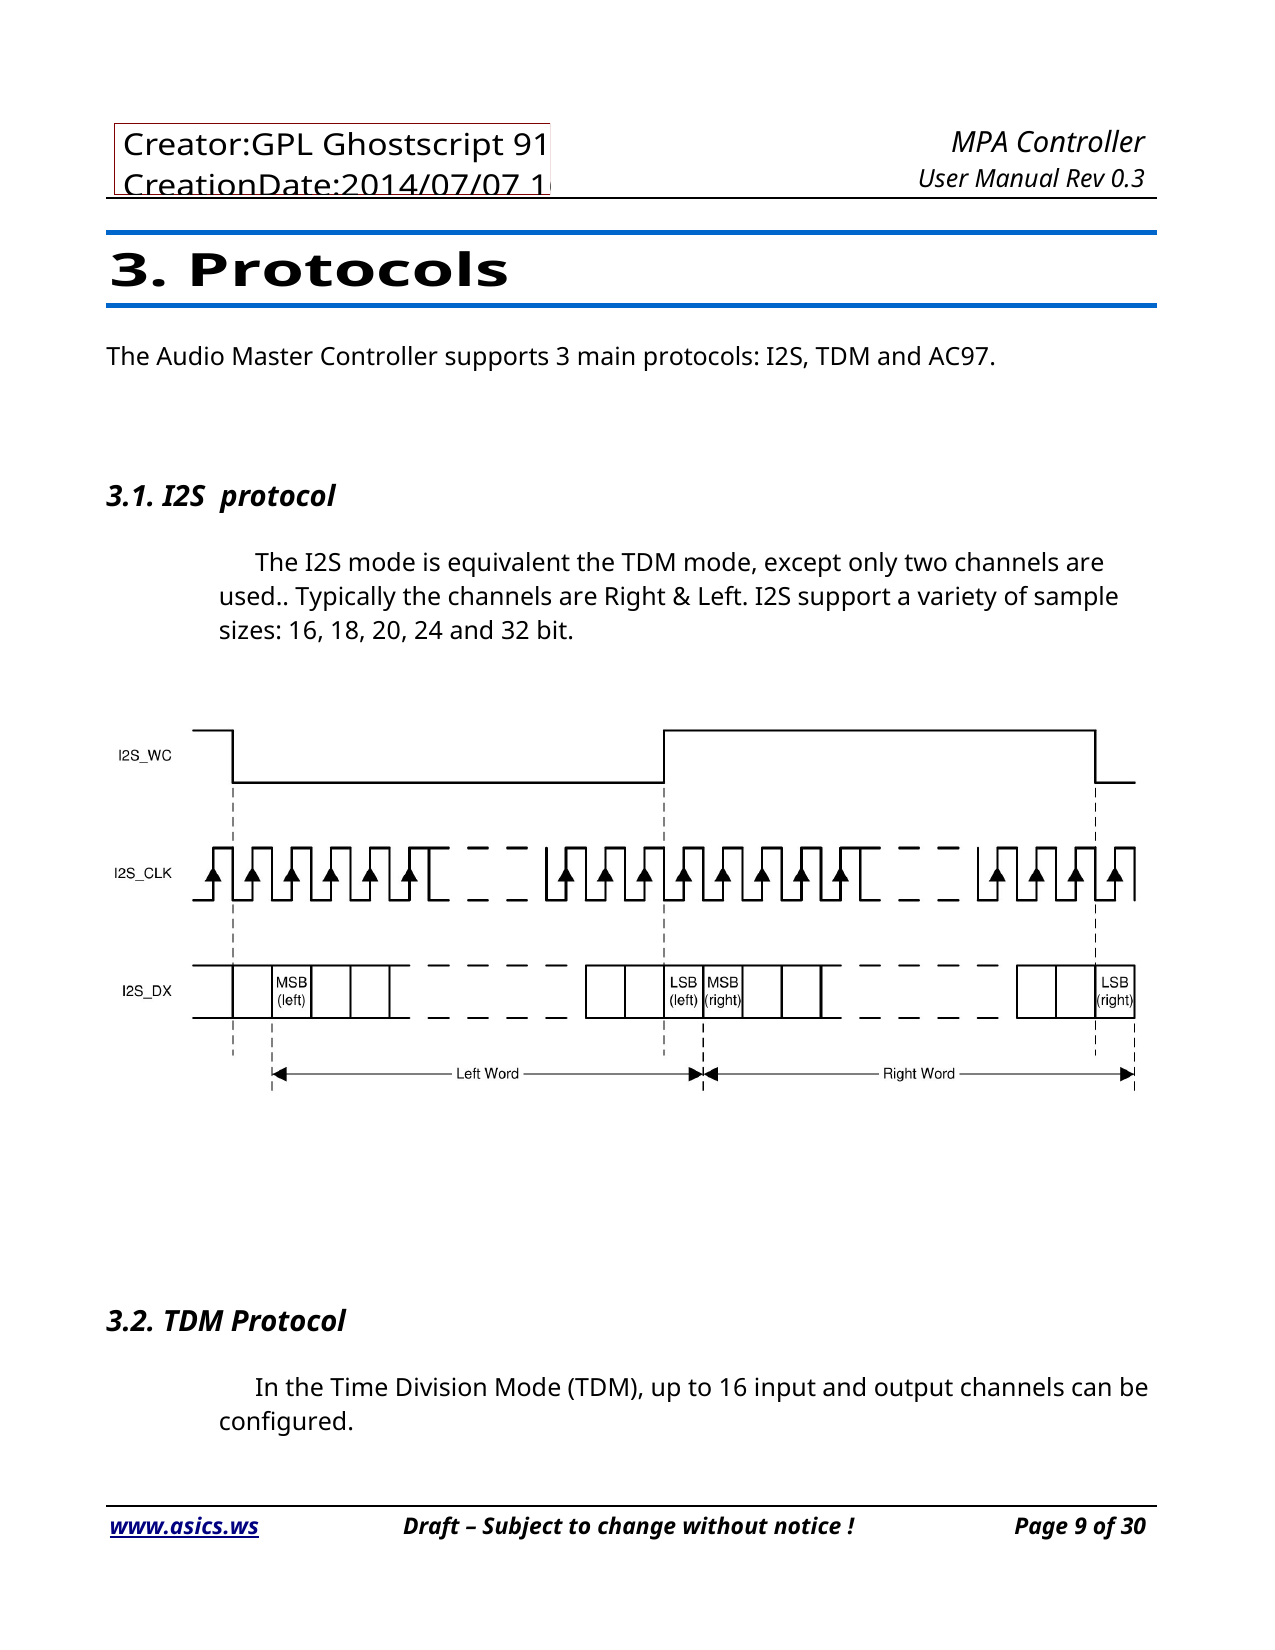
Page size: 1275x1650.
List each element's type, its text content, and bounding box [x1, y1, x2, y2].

subtitle TDM Protocol [106, 1300, 1157, 1339]
text The I2S mode is equivalent the TDM mode, except only two channels are used.. Typically the channels are Right & Left. I2S support a variety of sample sizes: 16, 18, 20, 24 and 32 bit. [219, 545, 1157, 647]
text The Audio Master Controller supports 3 main protocols: I2S, TDM and AC97. [106, 338, 1157, 372]
picture [106, 710, 1157, 1100]
subtitle I2S protocol [106, 475, 1157, 515]
text In the Time Division Mode (TDM), up to 16 input and output channels can be configured. [219, 1369, 1157, 1437]
subtitle Protocols [106, 235, 1157, 303]
